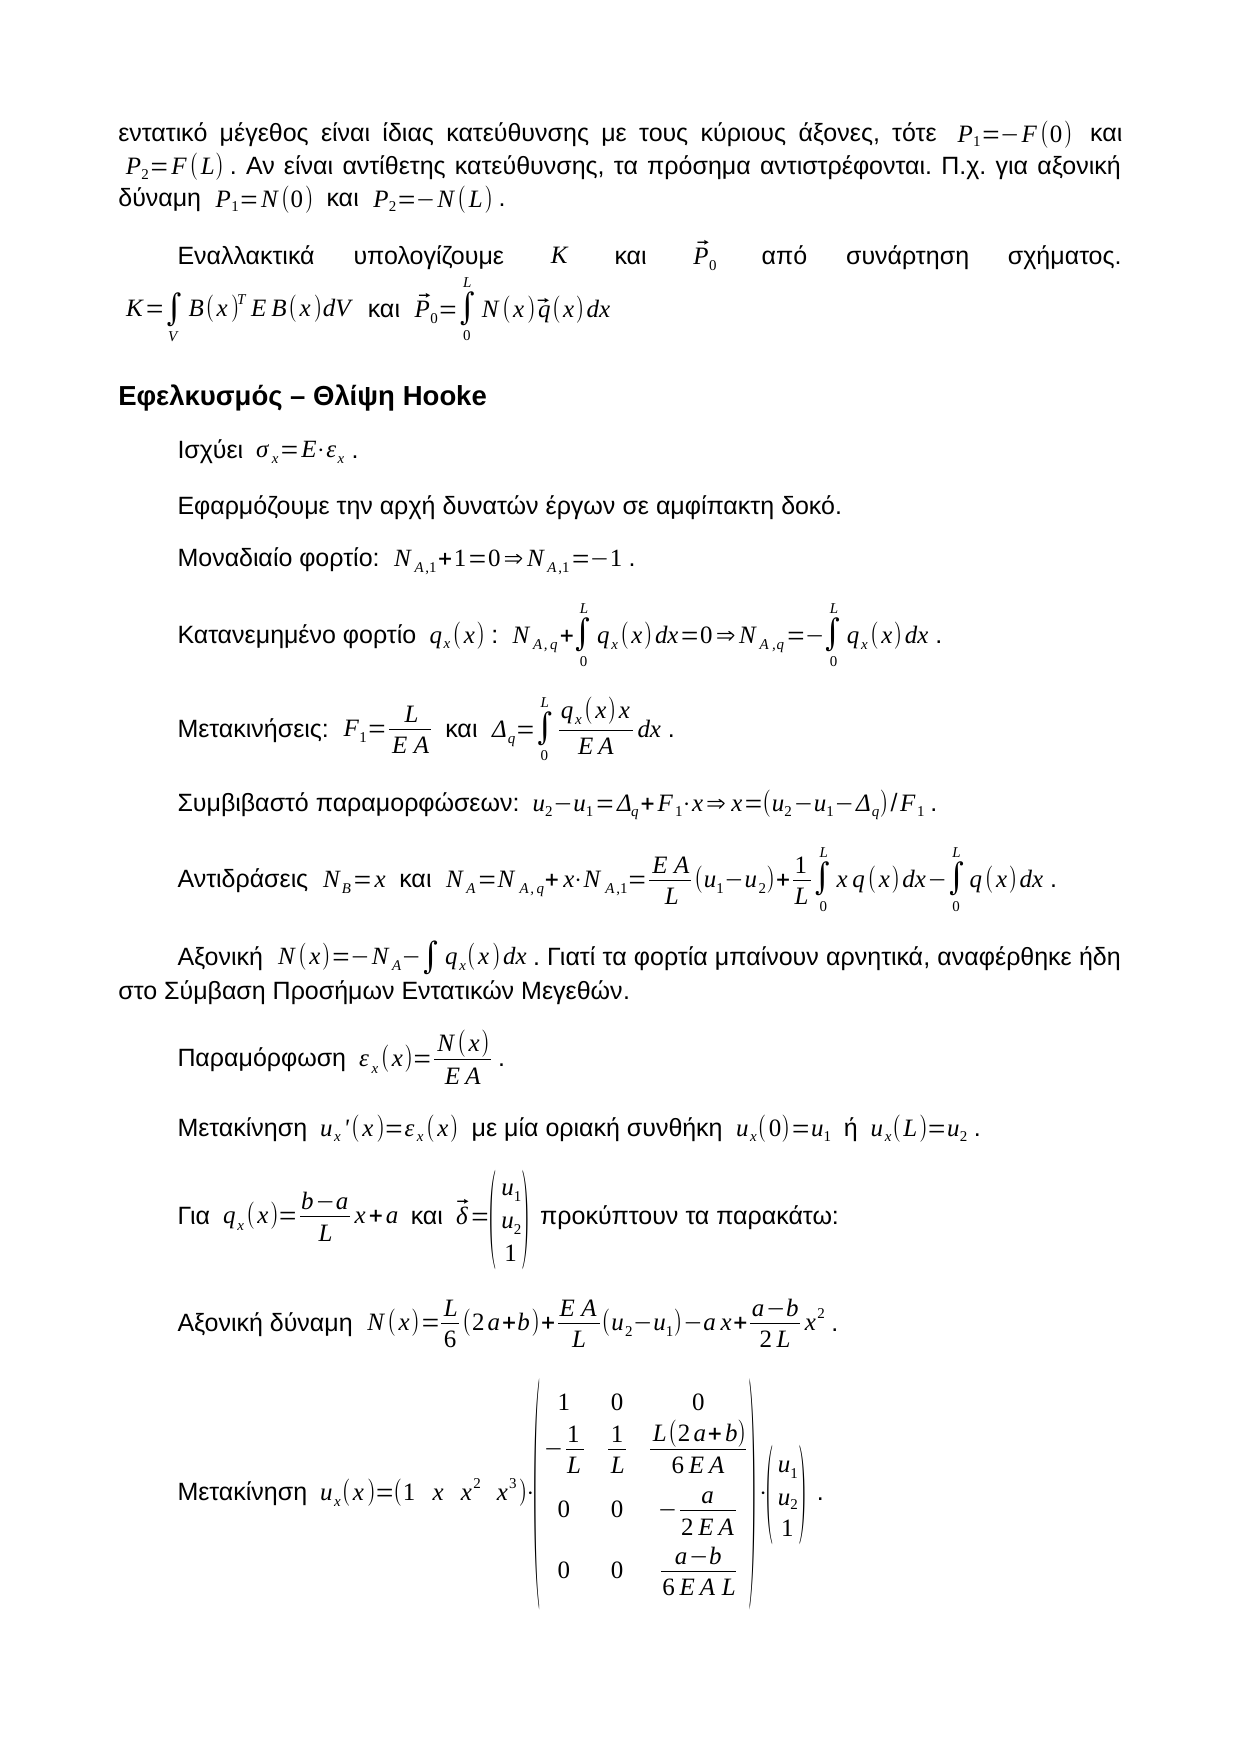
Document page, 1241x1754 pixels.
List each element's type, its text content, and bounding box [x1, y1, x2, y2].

text Αξονική δύναμη . [118, 1294, 1122, 1353]
text Παραμόρφωση . [118, 1028, 1122, 1089]
text Μετακίνηση . [118, 1377, 1122, 1612]
text Μετακινήσεις: και . [118, 693, 1122, 764]
text Μοναδιαίο φορτίο: . [118, 543, 1122, 576]
text Για και προκύπτουν τα παρακάτω: [118, 1169, 1122, 1271]
text Εναλλακτικά υπολογίζουμε και από συνάρτηση σχήματος. και [118, 239, 1122, 344]
text Αντιδράσεις και . [118, 844, 1122, 914]
subtitle Εφελκυσμός – Θλίψη Hooke [118, 379, 1122, 411]
text Για να υπολογίσουμε τις επικόμβιες δράσεις ενός κατανεμημένου φορτίου, μηδενίζουμε τις μετακινήσεις ( για κάθε ). Λύνουμε τις διαφορικές εξισώσεις και υπολογίζουμε τα εντατικά μεγέθη. Αυτό που υπολογίζουμε ως επικόμβια φορτία , είναι η αντίδραση προκειμένου να ισορροπεί η δοκός λόγω των κατανεμημένων φορτίων. Αν το εντατικό μέγεθος είναι ίδιας κατεύθυνσης με τους κύριους άξονες, τότε και . Αν είναι αντίθετης κατεύθυνσης, τα πρόσημα αντιστρέφονται. Π.χ. για αξονική δύναμη και . [118, 118, 1122, 216]
text Εφαρμόζουμε την αρχή δυνατών έργων σε αμφίπακτη δοκό. [118, 491, 1122, 519]
text Μετακίνηση με μία οριακή συνθήκη ή . [118, 1113, 1122, 1145]
text Αξονική . Γιατί τα φορτία μπαίνουν αρνητικά, αναφέρθηκε ήδη στο Σύμβαση Προσήμων Εντατικών Μεγεθών. [118, 938, 1122, 1004]
text Κατανεμημένο φορτίο : . [118, 599, 1122, 670]
text Συμβιβαστό παραμορφώσεων: . [118, 788, 1122, 820]
text Ισχύει . [118, 435, 1122, 467]
